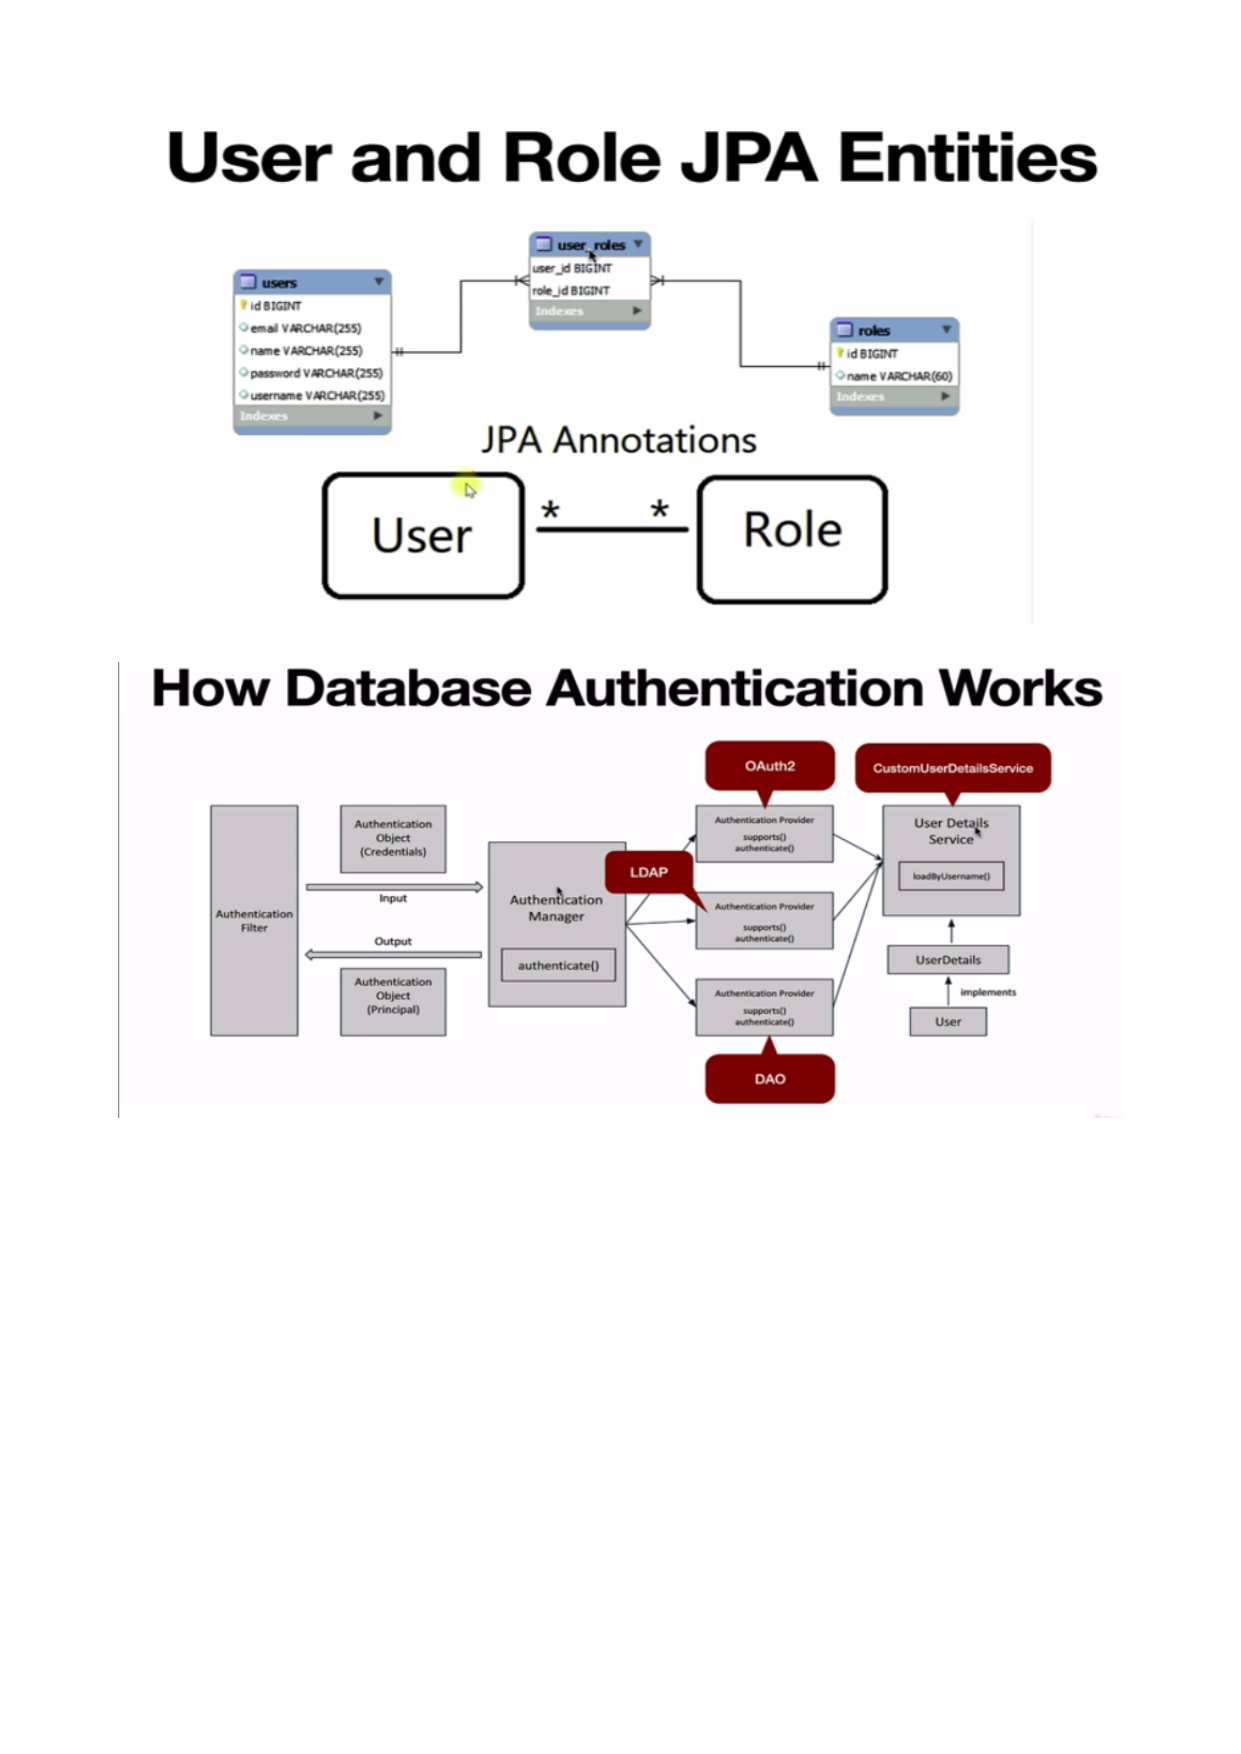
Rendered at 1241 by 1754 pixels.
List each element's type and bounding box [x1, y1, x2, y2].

picture [118, 662, 1123, 1118]
picture [118, 118, 1123, 634]
